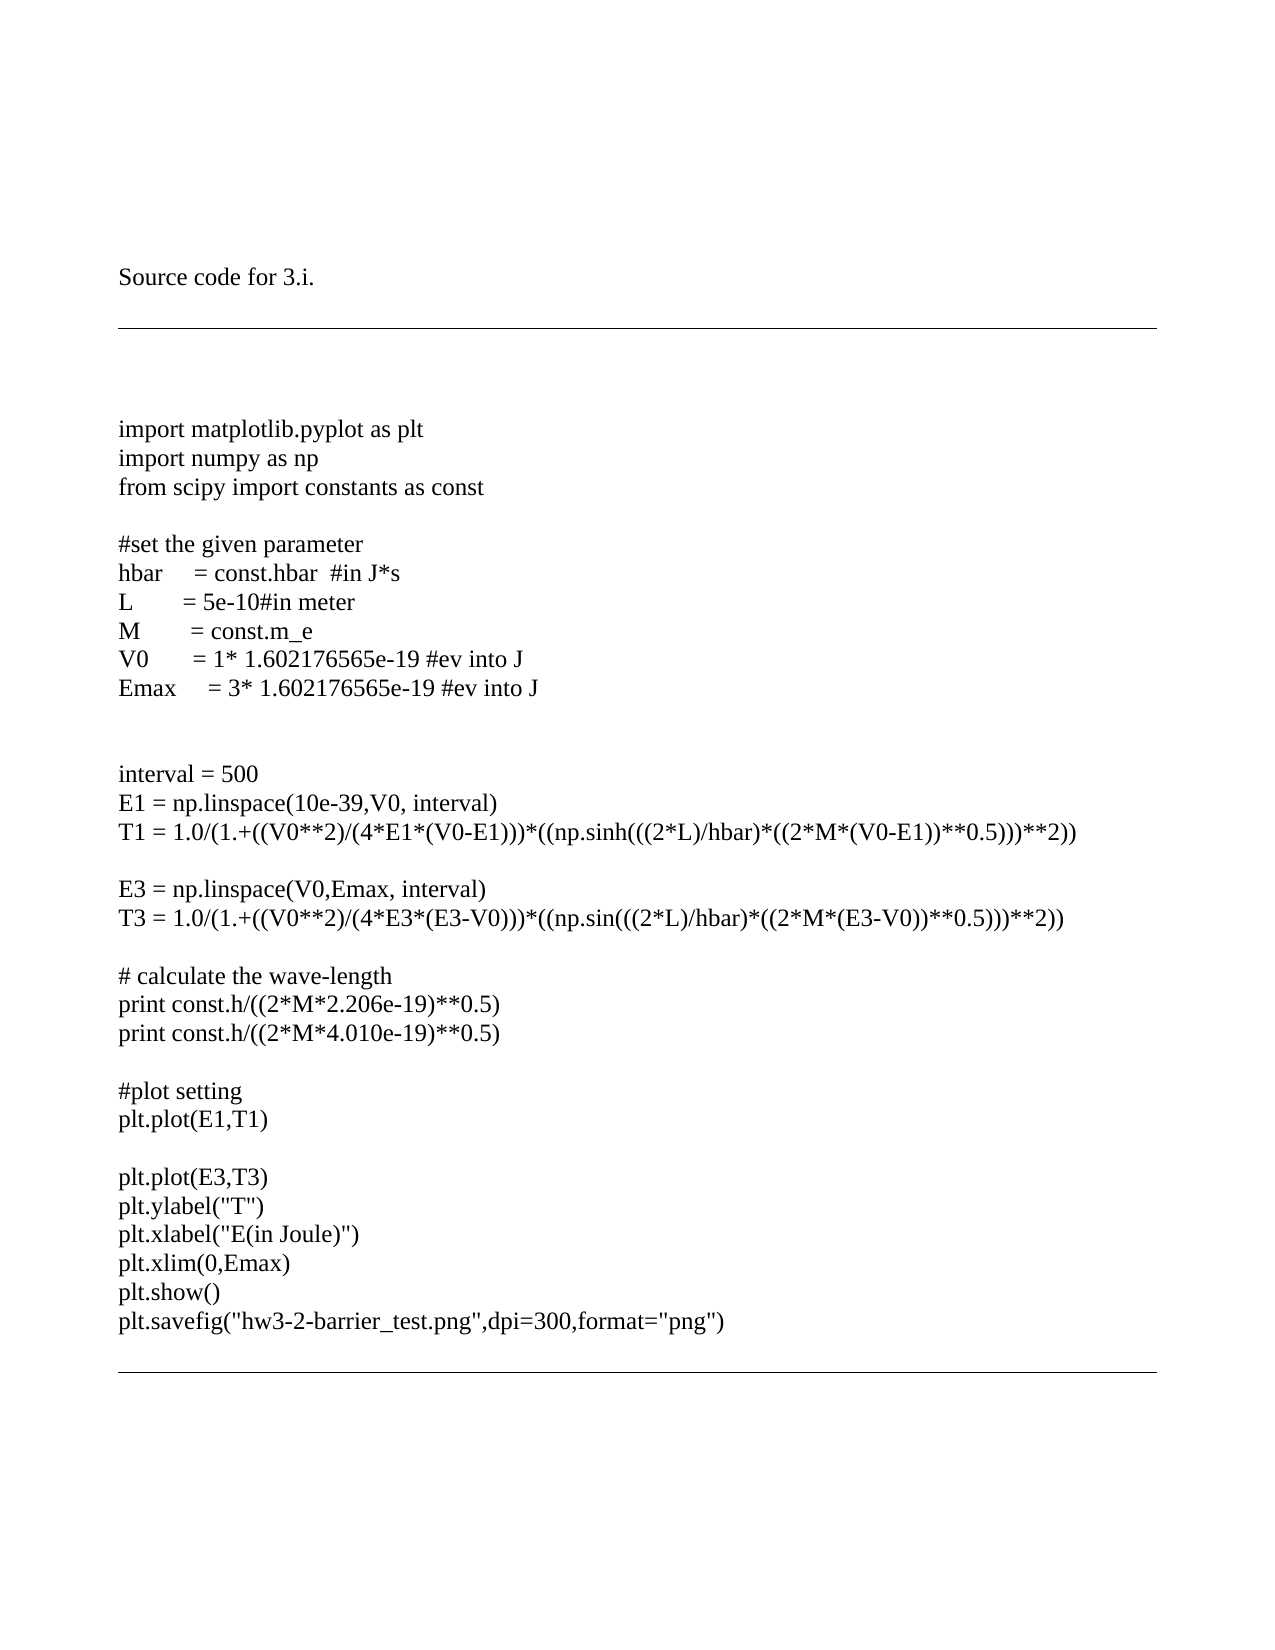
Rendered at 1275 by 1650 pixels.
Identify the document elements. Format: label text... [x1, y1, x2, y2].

text plt.xlabel("E(in Joule)") [118, 1219, 1157, 1248]
text #set the given parameter [118, 529, 1157, 558]
text interval = 500 [118, 759, 1157, 788]
text M = const.m_e [118, 616, 1157, 644]
text plt.savefig("hw3-2-barrier_test.png",dpi=300,format="png") [118, 1306, 1157, 1334]
text plt.xlim(0,Emax) [118, 1248, 1157, 1277]
text #plot setting [118, 1076, 1157, 1104]
text from scipy import constants as const [118, 472, 1157, 501]
text E1 = np.linspace(10e-39,V0, interval) [118, 788, 1157, 817]
text T1 = 1.0/(1.+((V0**2)/(4*E1*(V0-E1)))*((np.sinh(((2*L)/hbar)*((2*M*(V0-E1))**0.5)))**2)) [118, 817, 1157, 846]
text import matplotlib.pyplot as plt [118, 414, 1157, 443]
text import numpy as np [118, 443, 1157, 472]
text plt.ylabel("T") [118, 1191, 1157, 1219]
text T3 = 1.0/(1.+((V0**2)/(4*E3*(E3-V0)))*((np.sin(((2*L)/hbar)*((2*M*(E3-V0))**0.5)))**2)) [118, 903, 1157, 932]
text plt.plot(E1,T1) [118, 1104, 1157, 1133]
text Emax = 3* 1.602176565e-19 #ev into J [118, 673, 1157, 702]
text V0 = 1* 1.602176565e-19 #ev into J [118, 644, 1157, 673]
text print const.h/((2*M*2.206e-19)**0.5) [118, 989, 1157, 1018]
text hbar = const.hbar #in J*s [118, 558, 1157, 587]
text L = 5e-10#in meter [118, 587, 1157, 616]
text # calculate the wave-length [118, 961, 1157, 989]
text plt.plot(E3,T3) [118, 1162, 1157, 1191]
text Source code for 3.i. [118, 262, 1157, 291]
text E3 = np.linspace(V0,Emax, interval) [118, 874, 1157, 903]
text plt.show() [118, 1277, 1157, 1306]
text print const.h/((2*M*4.010e-19)**0.5) [118, 1018, 1157, 1047]
